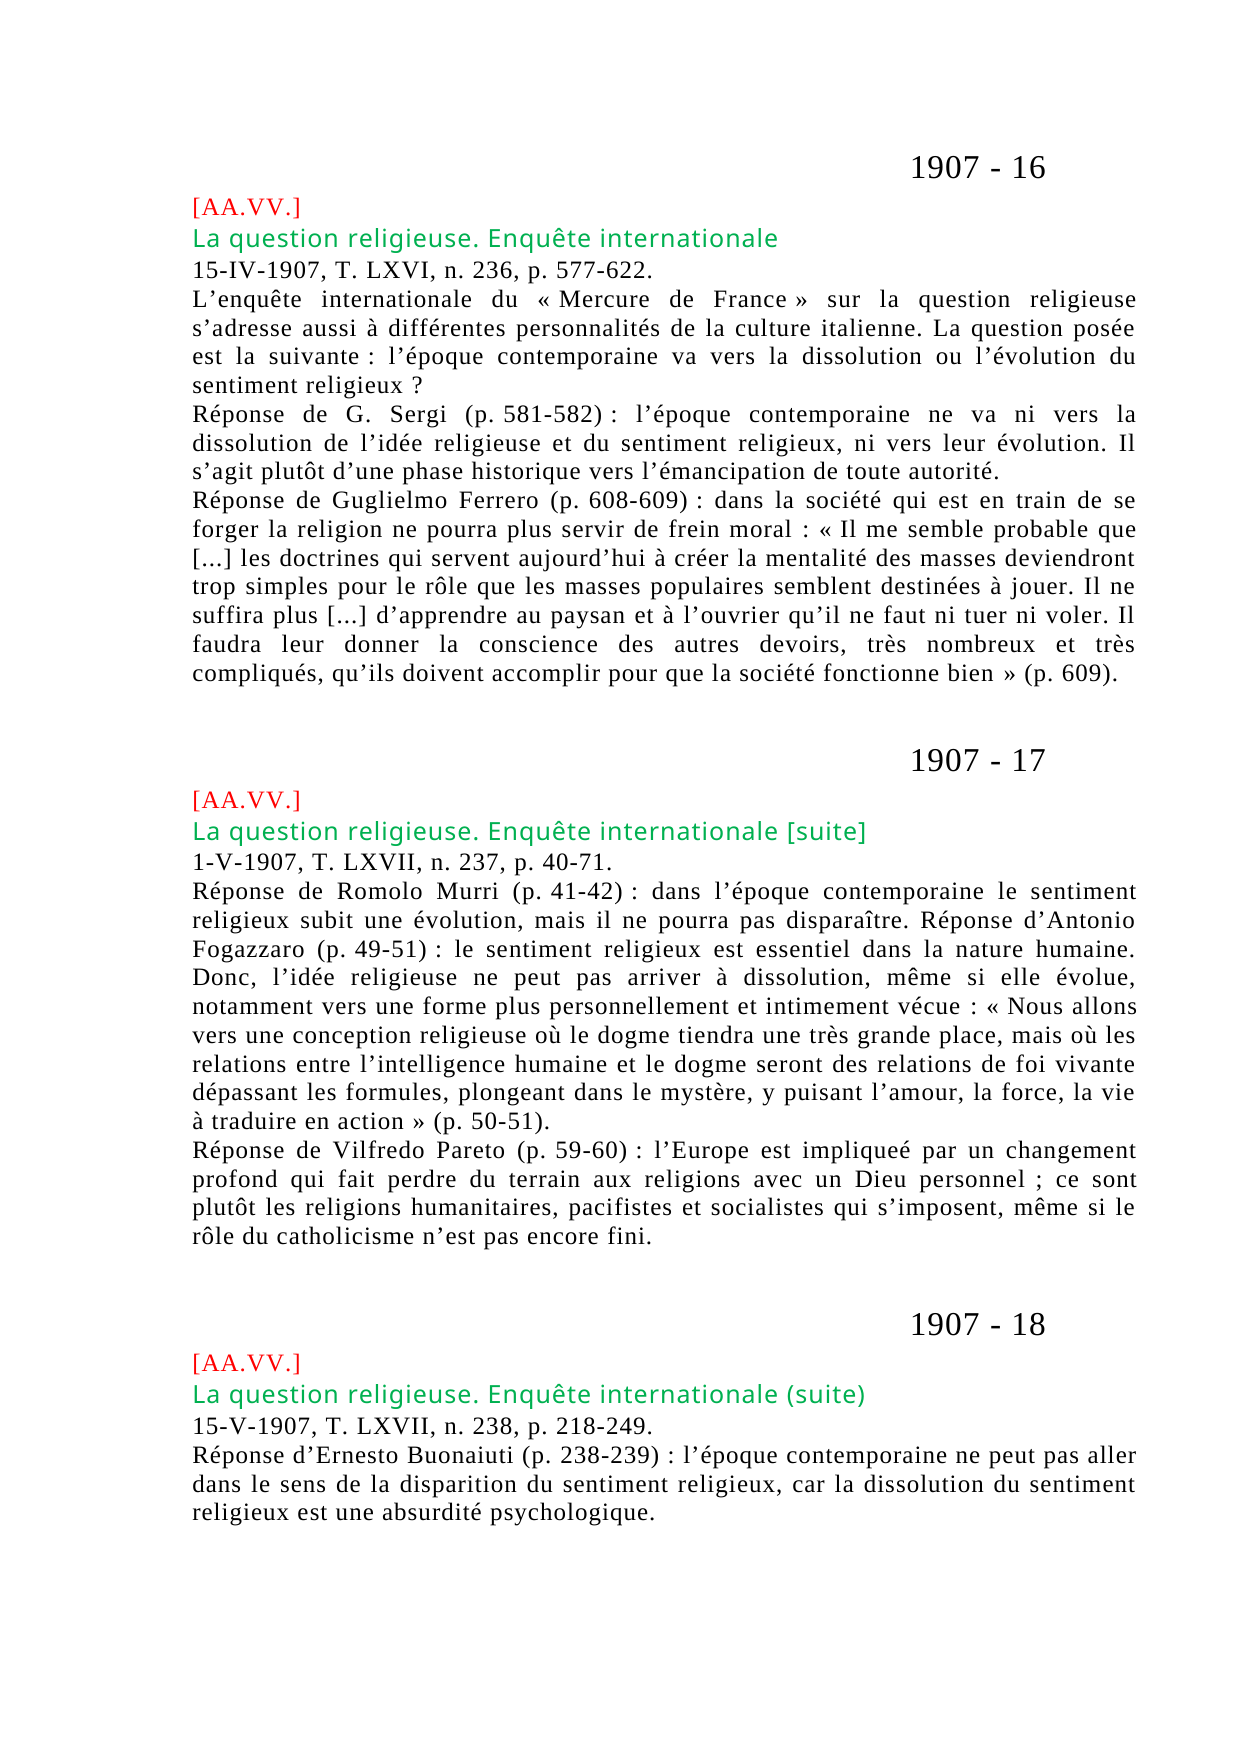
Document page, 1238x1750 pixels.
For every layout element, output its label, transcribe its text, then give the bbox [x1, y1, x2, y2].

text Réponse d’Ernesto Buonaiuti (p. 238‑239) : l’époque contemporaine ne peut pas aller dans le sens de la disparition du sentiment religieux, car la dissolution du sentiment religieux est une absurdité psychologique. [192, 1440, 1137, 1526]
text La question religieuse. Enquête internationale (suite) [192, 1377, 1046, 1411]
text Réponse de G. Sergi (p. 581‑582) : l’époque contemporaine ne va ni vers la dissolution de l’idée religieuse et du sentiment religieux, ni vers leur évolution. Il s’agit plutôt d’une phase historique vers l’émancipation de toute autorité. [192, 399, 1137, 485]
text [AA.VV.] [192, 1348, 1046, 1377]
subtitle 1907 ‑ 16 [192, 148, 1046, 186]
subtitle 1907 ‑ 18 [192, 1304, 1046, 1342]
text La question religieuse. Enquête internationale [192, 221, 1046, 255]
text La question religieuse. Enquête internationale [suite] [192, 813, 1046, 847]
text [AA.VV.] [192, 785, 1046, 813]
text Réponse de Vilfredo Pareto (p. 59‑60) : l’Europe est impliqueé par un changement profond qui fait perdre du terrain aux religions avec un Dieu personnel ; ce sont plutôt les religions humanitaires, pacifistes et socialistes qui s’imposent, même si le rôle du catholicisme n’est pas encore fini. [192, 1135, 1137, 1250]
text 15‑V‑1907, T. LXVII, n. 238, p. 218‑249. [192, 1411, 1137, 1440]
text 1‑V‑1907, T. LXVII, n. 237, p. 40‑71. [192, 847, 1137, 876]
text 15‑IV‑1907, T. LXVI, n. 236, p. 577‑622. [192, 255, 1137, 284]
subtitle 1907 ‑ 17 [192, 740, 1046, 778]
text Réponse de Guglielmo Ferrero (p. 608‑609) : dans la société qui est en train de se forger la religion ne pourra plus servir de frein moral : « Il me semble probable que [...] les doctrines qui servent aujourd’hui à créer la mentalité des masses deviendront trop simples pour le rôle que les masses populaires semblent destinées à jouer. Il ne suffira plus [...] d’apprendre au paysan et à l’ouvrier qu’il ne faut ni tuer ni voler. Il faudra leur donner la conscience des autres devoirs, très nombreux et très compliqués, qu’ils doivent accomplir pour que la société fonctionne bien » (p. 609). [192, 485, 1137, 686]
text Réponse de Romolo Murri (p. 41‑42) : dans l’époque contemporaine le sentiment religieux subit une évolution, mais il ne pourra pas disparaître. Réponse d’Antonio Fogazzaro (p. 49‑51) : le sentiment religieux est essentiel dans la nature humaine. Donc, l’idée religieuse ne peut pas arriver à dissolution, même si elle évolue, notamment vers une forme plus personnellement et intimement vécue : « Nous allons vers une conception religieuse où le dogme tiendra une très grande place, mais où les relations entre l’intelligence humaine et le dogme seront des relations de foi vivante dépassant les formules, plongeant dans le mystère, y puisant l’amour, la force, la vie à traduire en action » (p. 50‑51). [192, 876, 1137, 1135]
text [AA.VV.] [192, 192, 1046, 221]
text L’enquête internationale du « Mercure de France » sur la question religieuse s’adresse aussi à différentes personnalités de la culture italienne. La question posée est la suivante : l’époque contemporaine va vers la dissolution ou l’évolution du sentiment religieux ? [192, 284, 1137, 399]
